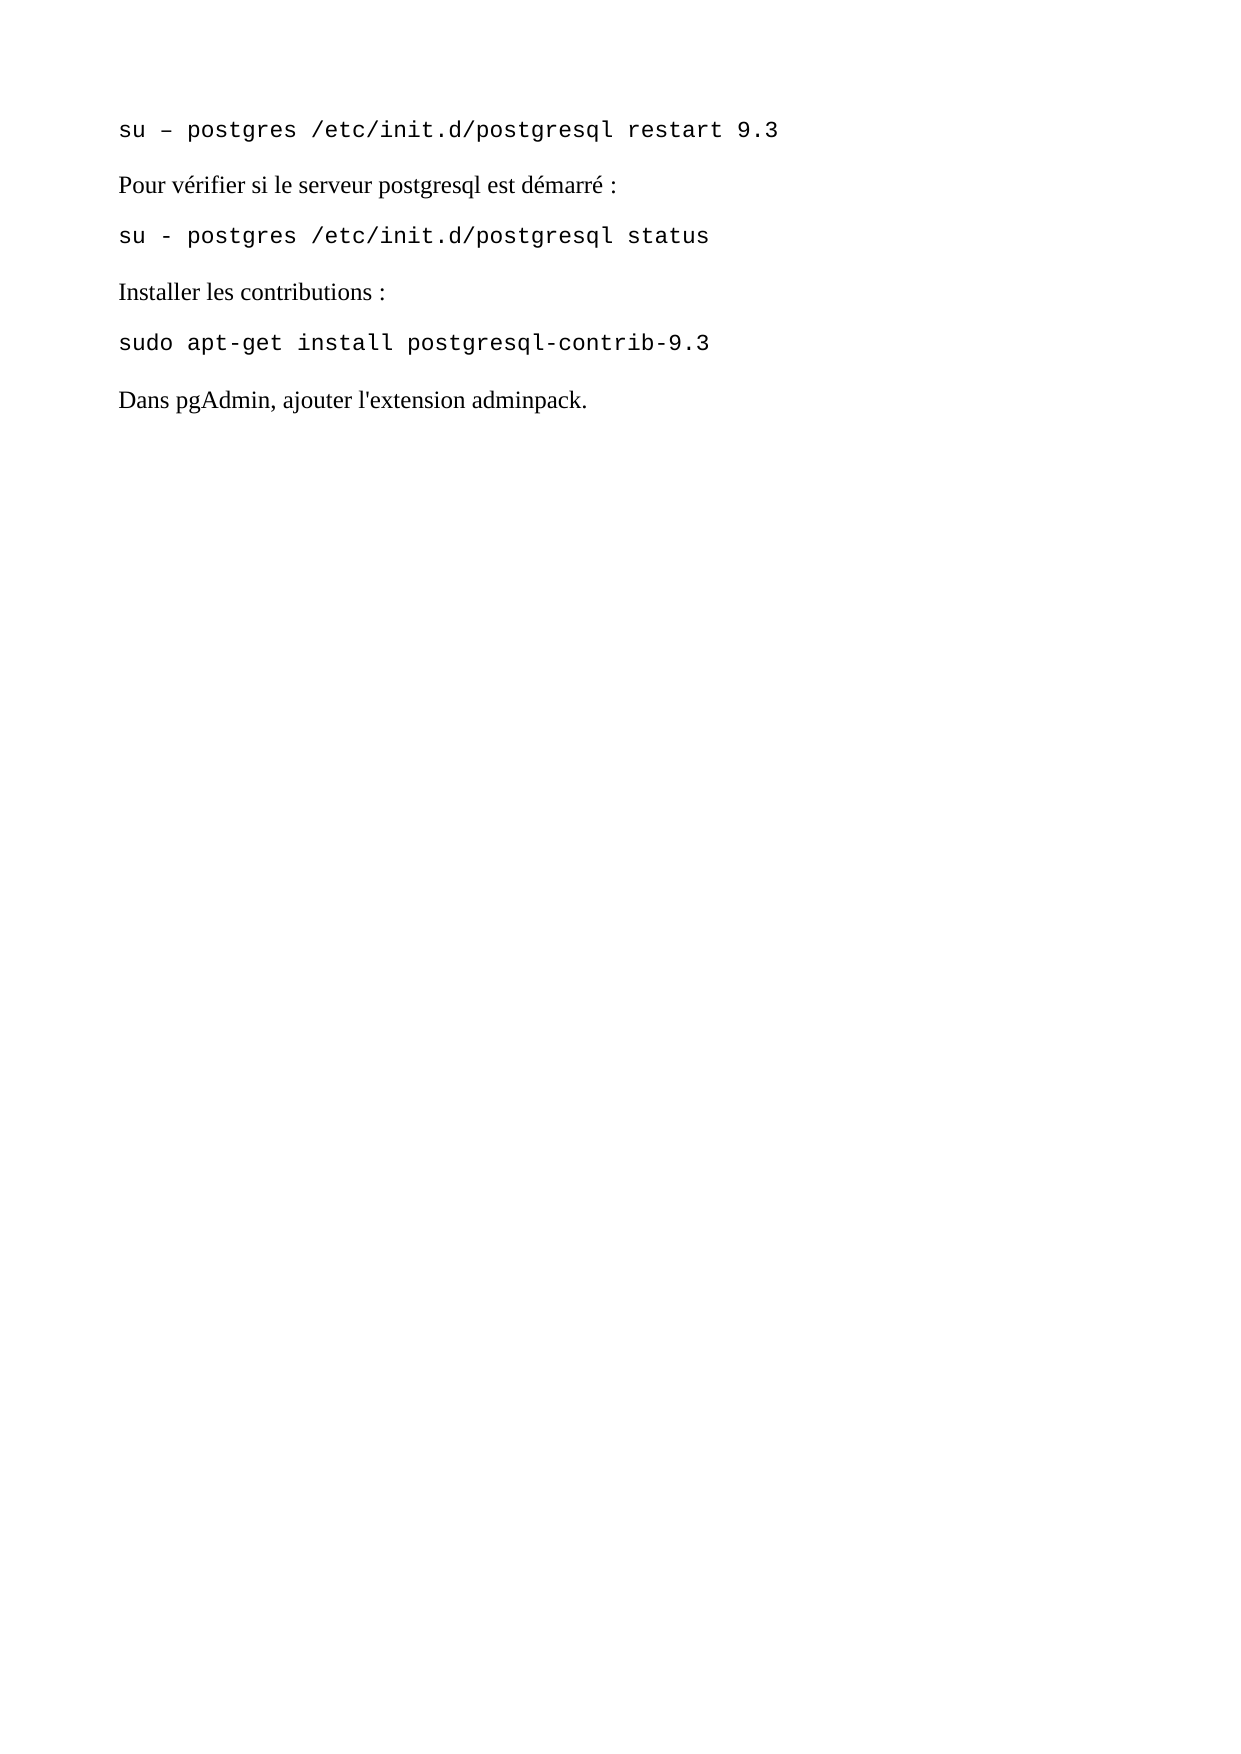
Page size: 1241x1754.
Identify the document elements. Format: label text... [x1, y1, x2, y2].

text Dans pgAdmin, ajouter l'extension adminpack. [118, 386, 1122, 414]
text su – postgres /etc/init.d/postgresql restart 9.3 [118, 118, 1122, 144]
text sudo apt-get install postgresql-contrib-9.3 [118, 331, 1122, 357]
text Installer les contributions : [118, 277, 1122, 305]
text Pour vérifier si le serveur postgresql est démarré : [118, 170, 1122, 199]
text su - postgres /etc/init.d/postgresql status [118, 225, 1122, 251]
